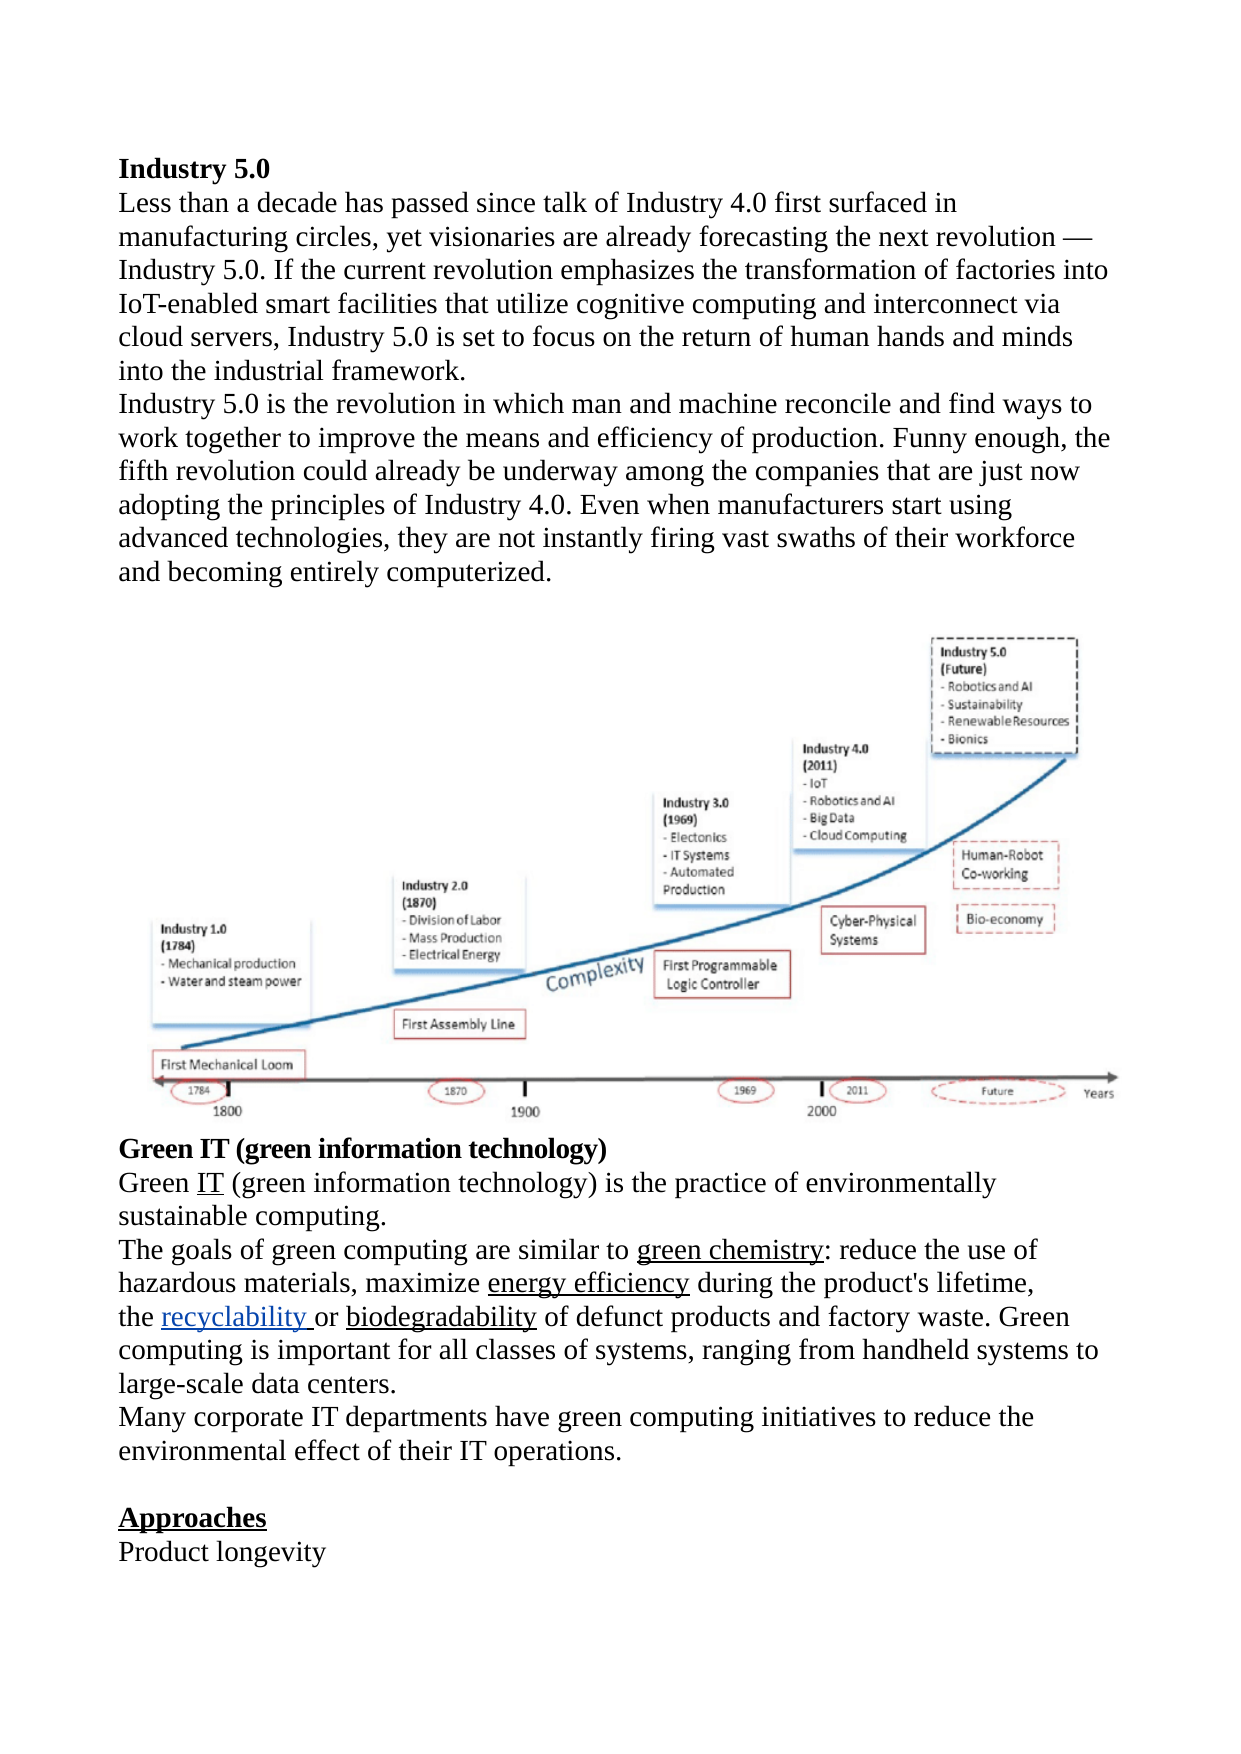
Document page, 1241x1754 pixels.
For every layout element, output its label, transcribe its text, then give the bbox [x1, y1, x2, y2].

text Industry 5.0 [118, 152, 1122, 185]
text Many corporate IT departments have green computing initiatives to reduce the environmental effect of their IT operations. [118, 1399, 1122, 1467]
text Product longevity [118, 1534, 1122, 1567]
text Industry 5.0 is the revolution in which man and machine reconcile and find ways to work together to improve the means and efficiency of production. Funny enough, the fifth revolution could already be underway among the companies that are just now adopting the principles of Industry 4.0. Even when manufacturers start using advanced technologies, they are not instantly firing vast swaths of their workforce and becoming entirely computerized. [118, 386, 1122, 588]
text Approaches [118, 1500, 1122, 1534]
picture [147, 634, 1123, 1131]
text Green IT (green information technology) is the practice of environmentally sustainable computing. [118, 1165, 1122, 1232]
text The goals of green computing are similar to green chemistry: reduce the use of hazardous materials, maximize energy efficiency during the product's lifetime, the recyclability or biodegradability of defunct products and factory waste. Green computing is important for all classes of systems, ranging from handheld systems to large-scale data centers. [118, 1232, 1122, 1399]
text Less than a decade has passed since talk of Industry 4.0 first surfaced in manufacturing circles, yet visionaries are already forecasting the next revolution — Industry 5.0. If the current revolution emphasizes the transformation of factories into IoT-enabled smart facilities that utilize cognitive computing and interconnect via cloud servers, Industry 5.0 is set to focus on the return of human hands and minds into the industrial framework. [118, 185, 1122, 386]
text Green IT (green information technology) [118, 1024, 1122, 1165]
